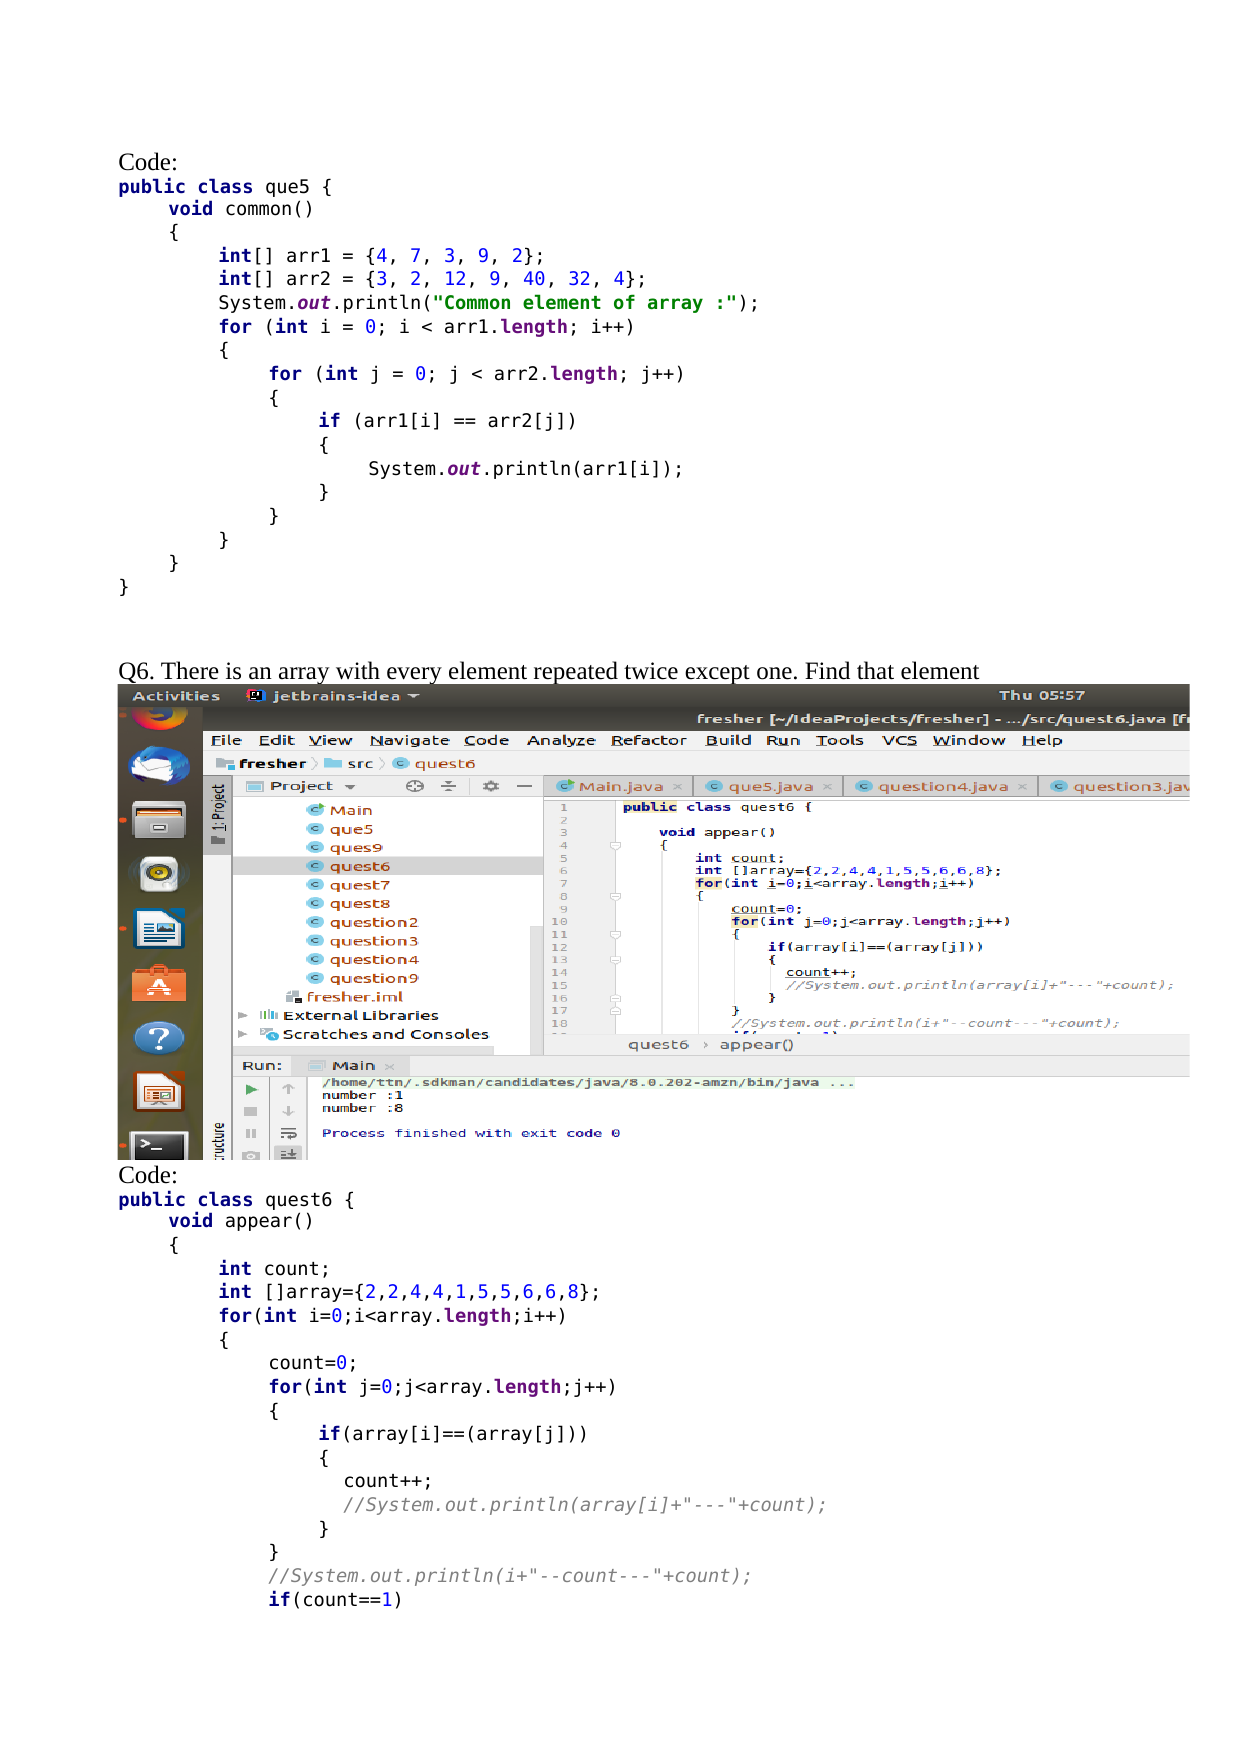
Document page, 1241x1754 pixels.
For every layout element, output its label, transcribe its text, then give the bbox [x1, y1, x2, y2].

text void appear() [118, 1210, 1122, 1234]
text { [118, 1329, 1122, 1352]
text } [118, 481, 1122, 505]
text { [118, 339, 1122, 363]
text } [118, 1518, 1122, 1541]
text int[] arr2 = {3, 2, 12, 9, 40, 32, 4}; [118, 268, 1122, 292]
text //System.out.println(array[i]+"---"+count); [118, 1494, 1122, 1518]
text Code: [118, 685, 1122, 1188]
text if (arr1[i] == arr2[j]) [118, 410, 1122, 434]
text System.out.println("Common element of array :"); [118, 292, 1122, 316]
text if(count==1) [118, 1589, 1122, 1612]
text { [118, 1399, 1122, 1423]
text { [118, 387, 1122, 410]
text } [118, 505, 1122, 528]
text for(int i=0;i<array.length;i++) [118, 1305, 1122, 1329]
text count++; [118, 1471, 1122, 1494]
text { [118, 221, 1122, 245]
text System.out.println(arr1[i]); [118, 458, 1122, 481]
text //System.out.println(i+"--count---"+count); [118, 1565, 1122, 1589]
text int[] arr1 = {4, 7, 3, 9, 2}; [118, 245, 1122, 268]
text Q6. There is an array with every element repeated twice except one. Find that element [118, 627, 1122, 685]
text public class quest6 { [118, 1188, 1122, 1210]
text { [118, 1447, 1122, 1471]
text } [118, 1541, 1122, 1565]
text } [118, 528, 1122, 552]
text Code: [118, 147, 1122, 176]
text if(array[i]==(array[j])) [118, 1423, 1122, 1447]
text { [118, 434, 1122, 458]
text count=0; [118, 1352, 1122, 1376]
text for (int j = 0; j < arr2.length; j++) [118, 363, 1122, 387]
text for (int i = 0; i < arr1.length; i++) [118, 316, 1122, 339]
text int count; [118, 1258, 1122, 1281]
text for(int j=0;j<array.length;j++) [118, 1376, 1122, 1399]
text } [118, 552, 1122, 576]
text { [118, 1234, 1122, 1258]
text public class que5 { [118, 176, 1122, 197]
text } [118, 576, 1122, 598]
text int []array={2,2,4,4,1,5,5,6,6,8}; [118, 1281, 1122, 1305]
text void common() [118, 197, 1122, 221]
